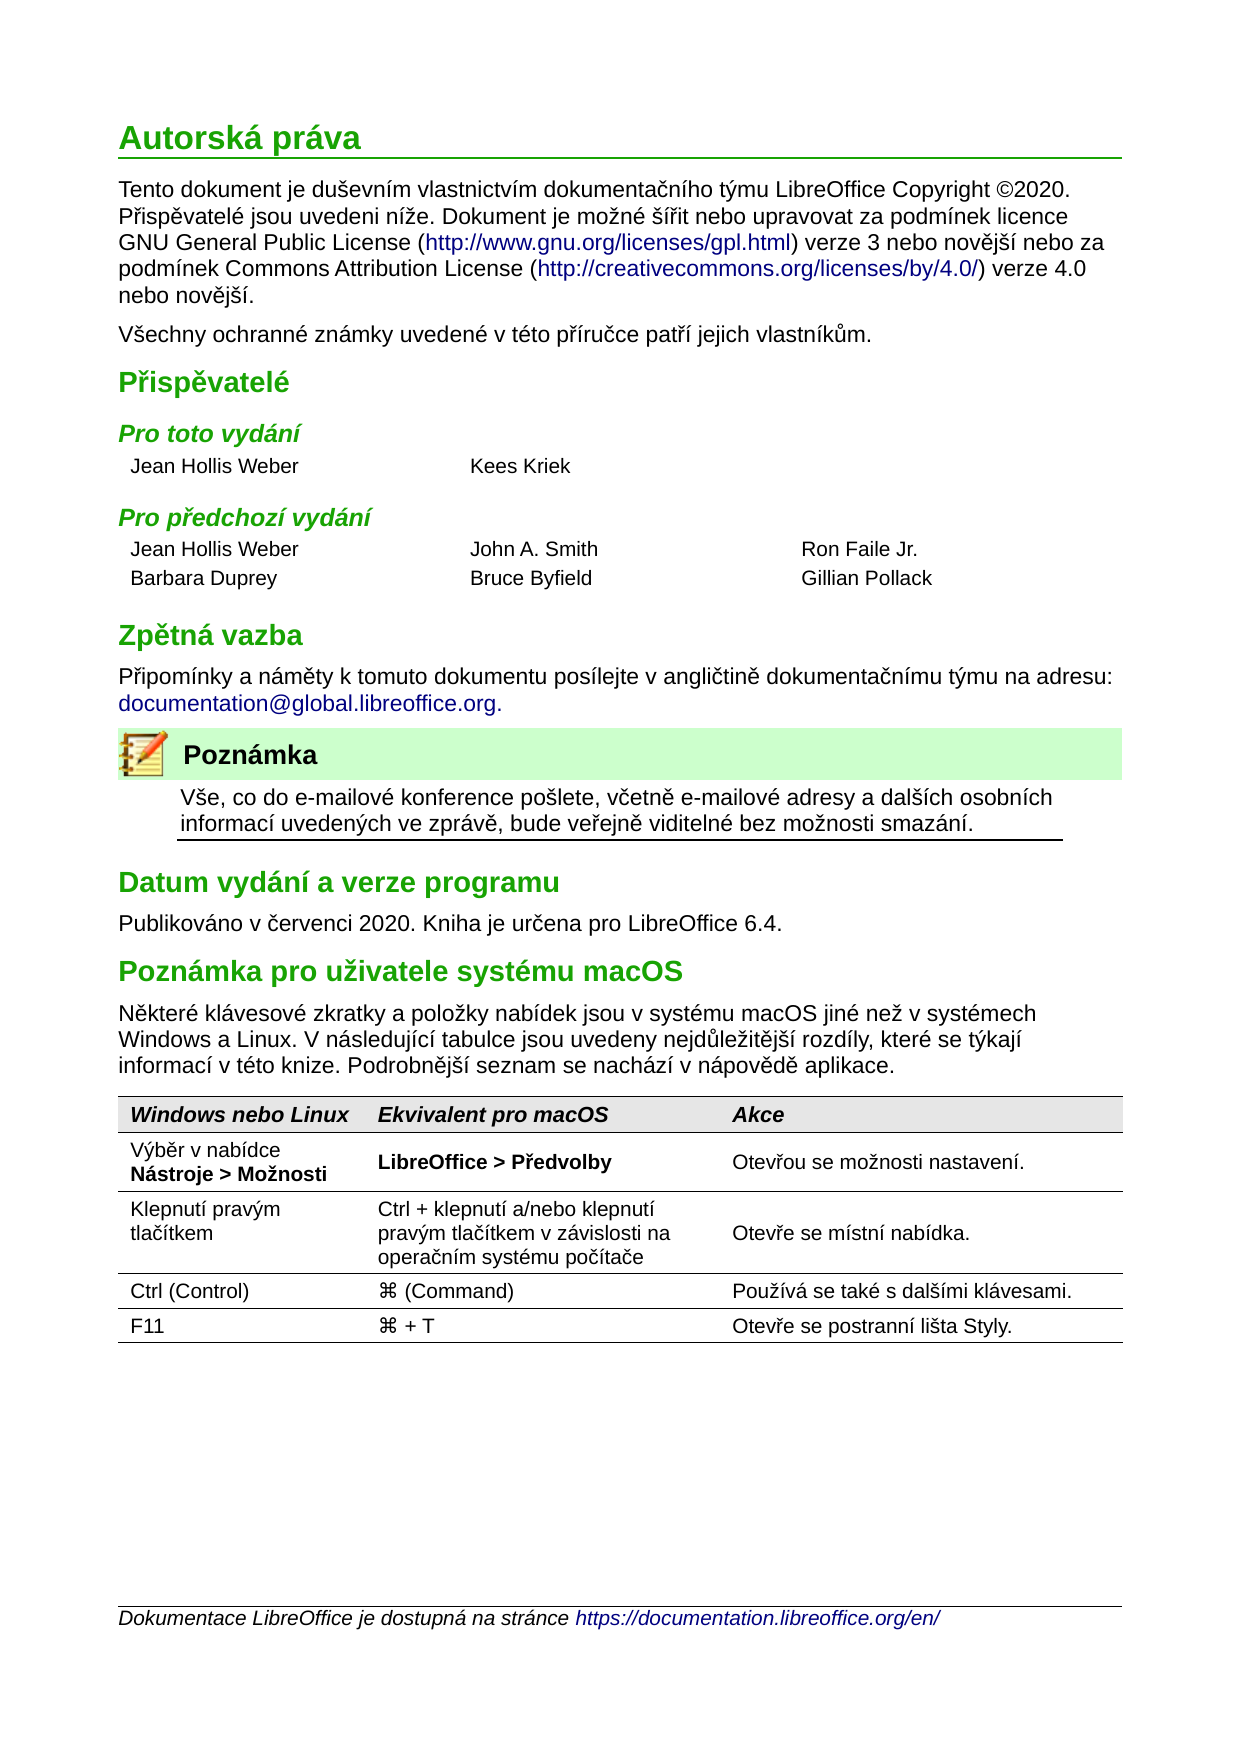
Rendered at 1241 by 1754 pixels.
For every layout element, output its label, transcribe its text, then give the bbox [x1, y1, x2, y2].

table_cell ⌘ + T [366, 1309, 720, 1342]
table_cell Barbara Duprey [118, 566, 458, 594]
table_header Ron Faile Jr. [789, 537, 1122, 566]
table_cell Bruce Byfield [458, 566, 789, 594]
table_cell Otevře se místní nabídka. [720, 1192, 1123, 1273]
subtitle Zpětná vazba [118, 618, 1122, 651]
table_cell Ctrl (Control) [118, 1274, 366, 1307]
text Publikováno v červenci 2020. Kniha je určena pro LibreOffice 6.4. [118, 910, 1122, 937]
subtitle Datum vydání a verze programu [118, 865, 1122, 898]
text Některé klávesové zkratky a položky nabídek jsou v systému macOS jiné než v systémech Windows a Linux. V následující tabulce jsou uvedeny nejdůležitější rozdíly, které se týkají informací v této knize. Podrobnější seznam se nachází v nápovědě aplikace. [118, 999, 1122, 1079]
subtitle Přispěvatelé [118, 365, 1122, 398]
subtitle Autorská práva [118, 118, 1122, 157]
table_cell Klepnutí pravým tlačítkem [118, 1192, 366, 1273]
subtitle Poznámka pro uživatele systému macOS [118, 954, 1122, 988]
subtitle Pro toto vydání [118, 419, 1122, 448]
table_cell Ctrl + klepnutí a/nebo klepnutí pravým tlačítkem v závislosti na operačním systému počítače [366, 1192, 720, 1273]
table_cell F11 [118, 1309, 366, 1342]
picture [119, 729, 170, 780]
text Tento dokument je duševním vlastnictvím dokumentačního týmu LibreOffice Copyright ©2020. Přispěvatelé jsou uvedeni níže. Dokument je možné šířit nebo upravovat za podmínek licence GNU General Public License (http://www.gnu.org/licenses/gpl.html) verze 3 nebo novější nebo za podmínek Commons Attribution License (http://creativecommons.org/licenses/by/4.0/) verze 4.0 nebo novější. [118, 176, 1122, 308]
table_header [789, 454, 1122, 482]
table_cell Gillian Pollack [789, 566, 1122, 594]
text Vše, co do e-mailové konference pošlete, včetně e-mailové adresy a dalších osobních informací uvedených ve zprávě, bude veřejně viditelné bez možnosti smazání. [177, 780, 1063, 839]
table_cell Výběr v nabídce Nástroje > Možnosti [118, 1133, 366, 1191]
table_header Ekvivalent pro macOS [366, 1097, 720, 1132]
table_cell Otevře se postranní lišta Styly. [720, 1309, 1123, 1342]
table_header Jean Hollis Weber [118, 537, 458, 566]
subtitle Poznámka [118, 728, 1122, 780]
text Všechny ochranné známky uvedené v této příručce patří jejich vlastníkům. [118, 321, 1122, 347]
table_cell Otevřou se možnosti nastavení. [720, 1133, 1123, 1191]
text Připomínky a náměty k tomuto dokumentu posílejte v angličtině dokumentačnímu týmu na adresu: documentation@global.libreoffice.org. [118, 663, 1122, 716]
table_header Windows nebo Linux [118, 1097, 366, 1132]
table_header Akce [720, 1097, 1123, 1132]
table_header Jean Hollis Weber [118, 454, 458, 482]
table_header John A. Smith [458, 537, 789, 566]
table_header Kees Kriek [458, 454, 789, 482]
table_cell LibreOffice > Předvolby [366, 1133, 720, 1191]
table_cell Používá se také s dalšími klávesami. [720, 1274, 1123, 1307]
subtitle Pro předchozí vydání [118, 503, 1122, 531]
table_cell ⌘ (Command) [366, 1274, 720, 1307]
